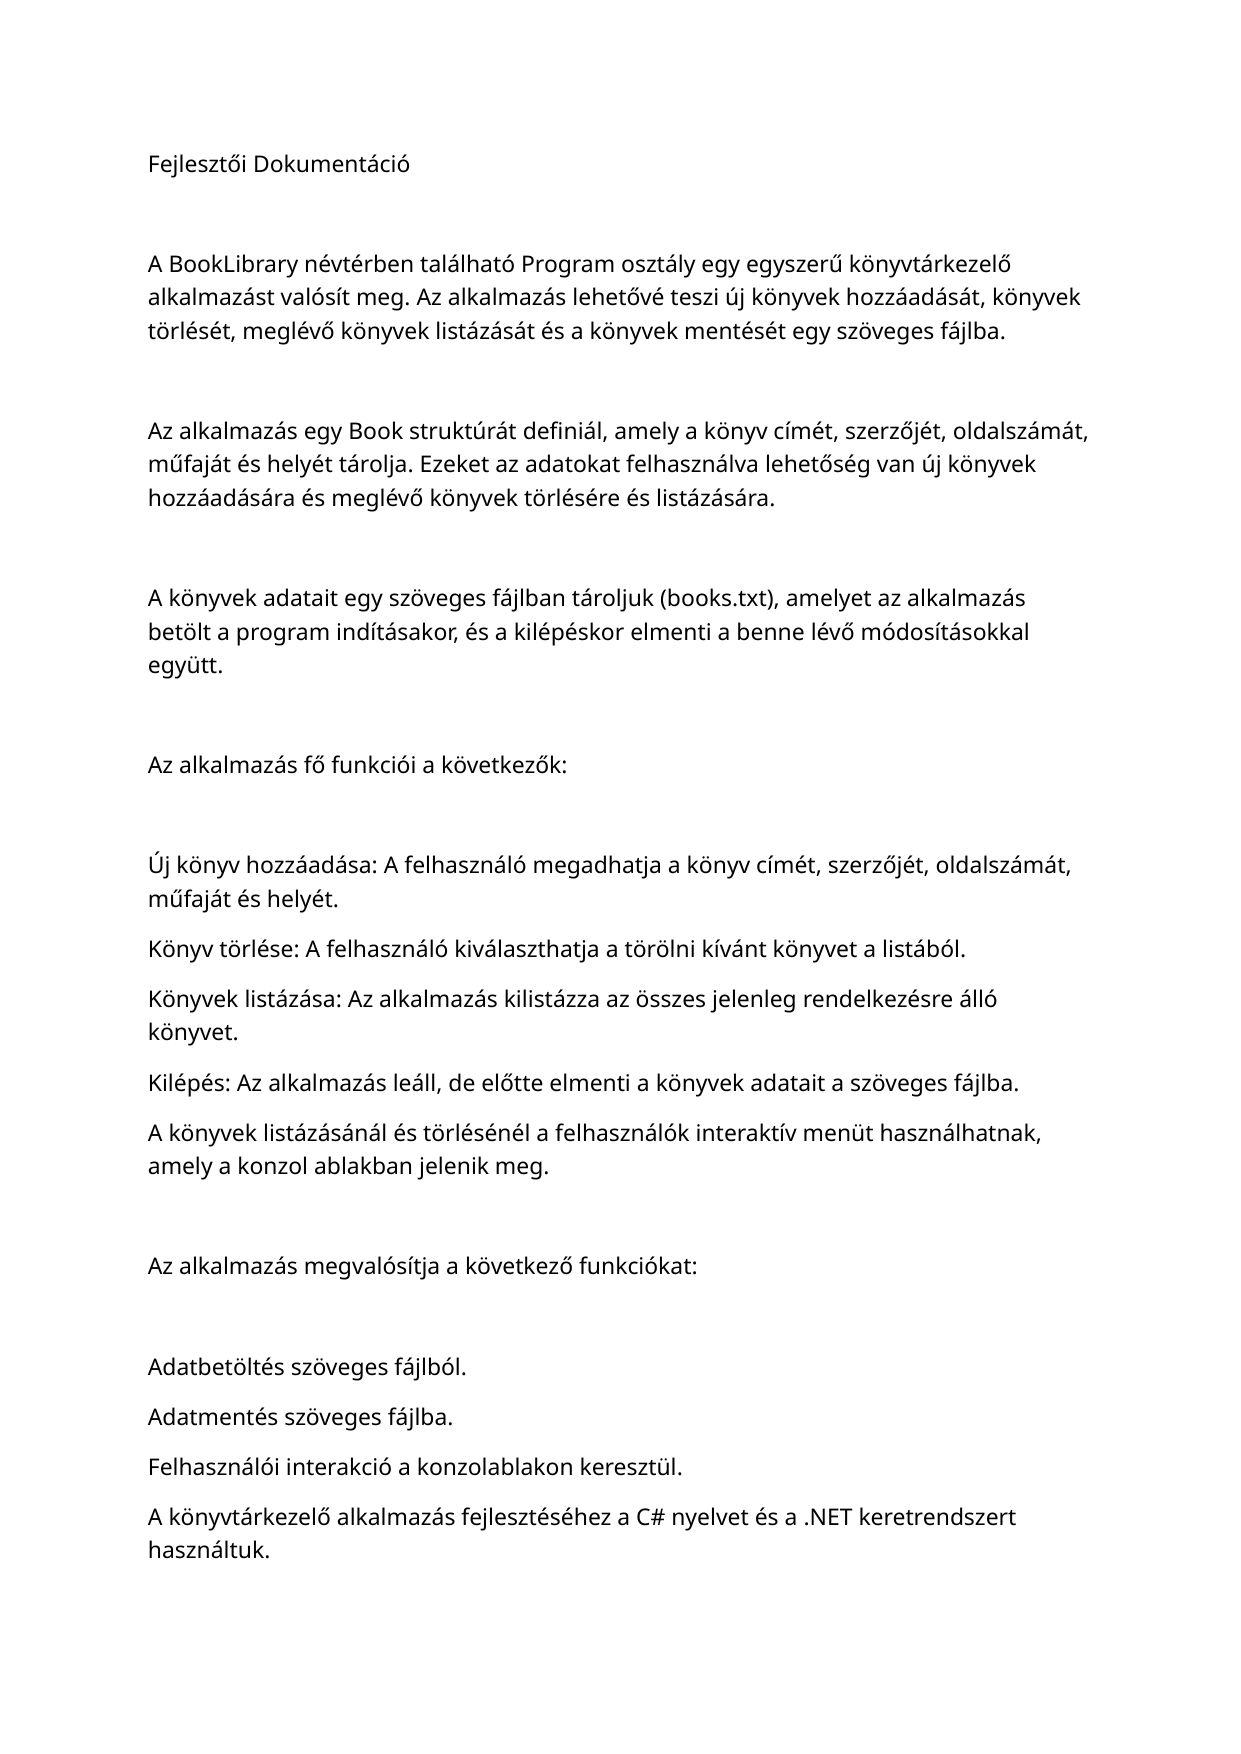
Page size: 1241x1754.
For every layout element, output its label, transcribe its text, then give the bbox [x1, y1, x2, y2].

text Adatbetöltés szöveges fájlból. [148, 1350, 1093, 1382]
text A könyvtárkezelő alkalmazás fejlesztéséhez a C# nyelvet és a .NET keretrendszert használtuk. [148, 1501, 1093, 1565]
text Az alkalmazás egy Book struktúrát definiál, amely a könyv címét, szerzőjét, oldalszámát, műfaját és helyét tárolja. Ezeket az adatokat felhasználva lehetőség van új könyvek hozzáadására és meglévő könyvek törlésére és listázására. [148, 415, 1093, 513]
text Fejlesztői Dokumentáció [148, 148, 1093, 179]
text Kilépés: Az alkalmazás leáll, de előtte elmenti a könyvek adatait a szöveges fájlba. [148, 1066, 1093, 1098]
text Könyvek listázása: Az alkalmazás kilistázza az összes jelenleg rendelkezésre álló könyvet. [148, 983, 1093, 1048]
text Könyv törlése: A felhasználó kiválaszthatja a törölni kívánt könyvet a listából. [148, 933, 1093, 964]
text Az alkalmazás megvalósítja a következő funkciókat: [148, 1250, 1093, 1281]
text Új könyv hozzáadása: A felhasználó megadhatja a könyv címét, szerzőjét, oldalszámát, műfaját és helyét. [148, 849, 1093, 914]
text Az alkalmazás fő funkciói a következők: [148, 749, 1093, 780]
text A BookLibrary névtérben található Program osztály egy egyszerű könyvtárkezelő alkalmazást valósít meg. Az alkalmazás lehetővé teszi új könyvek hozzáadását, könyvek törlését, meglévő könyvek listázását és a könyvek mentését egy szöveges fájlba. [148, 248, 1093, 346]
text Adatmentés szöveges fájlba. [148, 1401, 1093, 1432]
text Felhasználói interakció a konzolablakon keresztül. [148, 1451, 1093, 1482]
text A könyvek adatait egy szöveges fájlban tároljuk (books.txt), amelyet az alkalmazás betölt a program indításakor, és a kilépéskor elmenti a benne lévő módosításokkal együtt. [148, 582, 1093, 680]
text A könyvek listázásánál és törlésénél a felhasználók interaktív menüt használhatnak, amely a konzol ablakban jelenik meg. [148, 1117, 1093, 1181]
